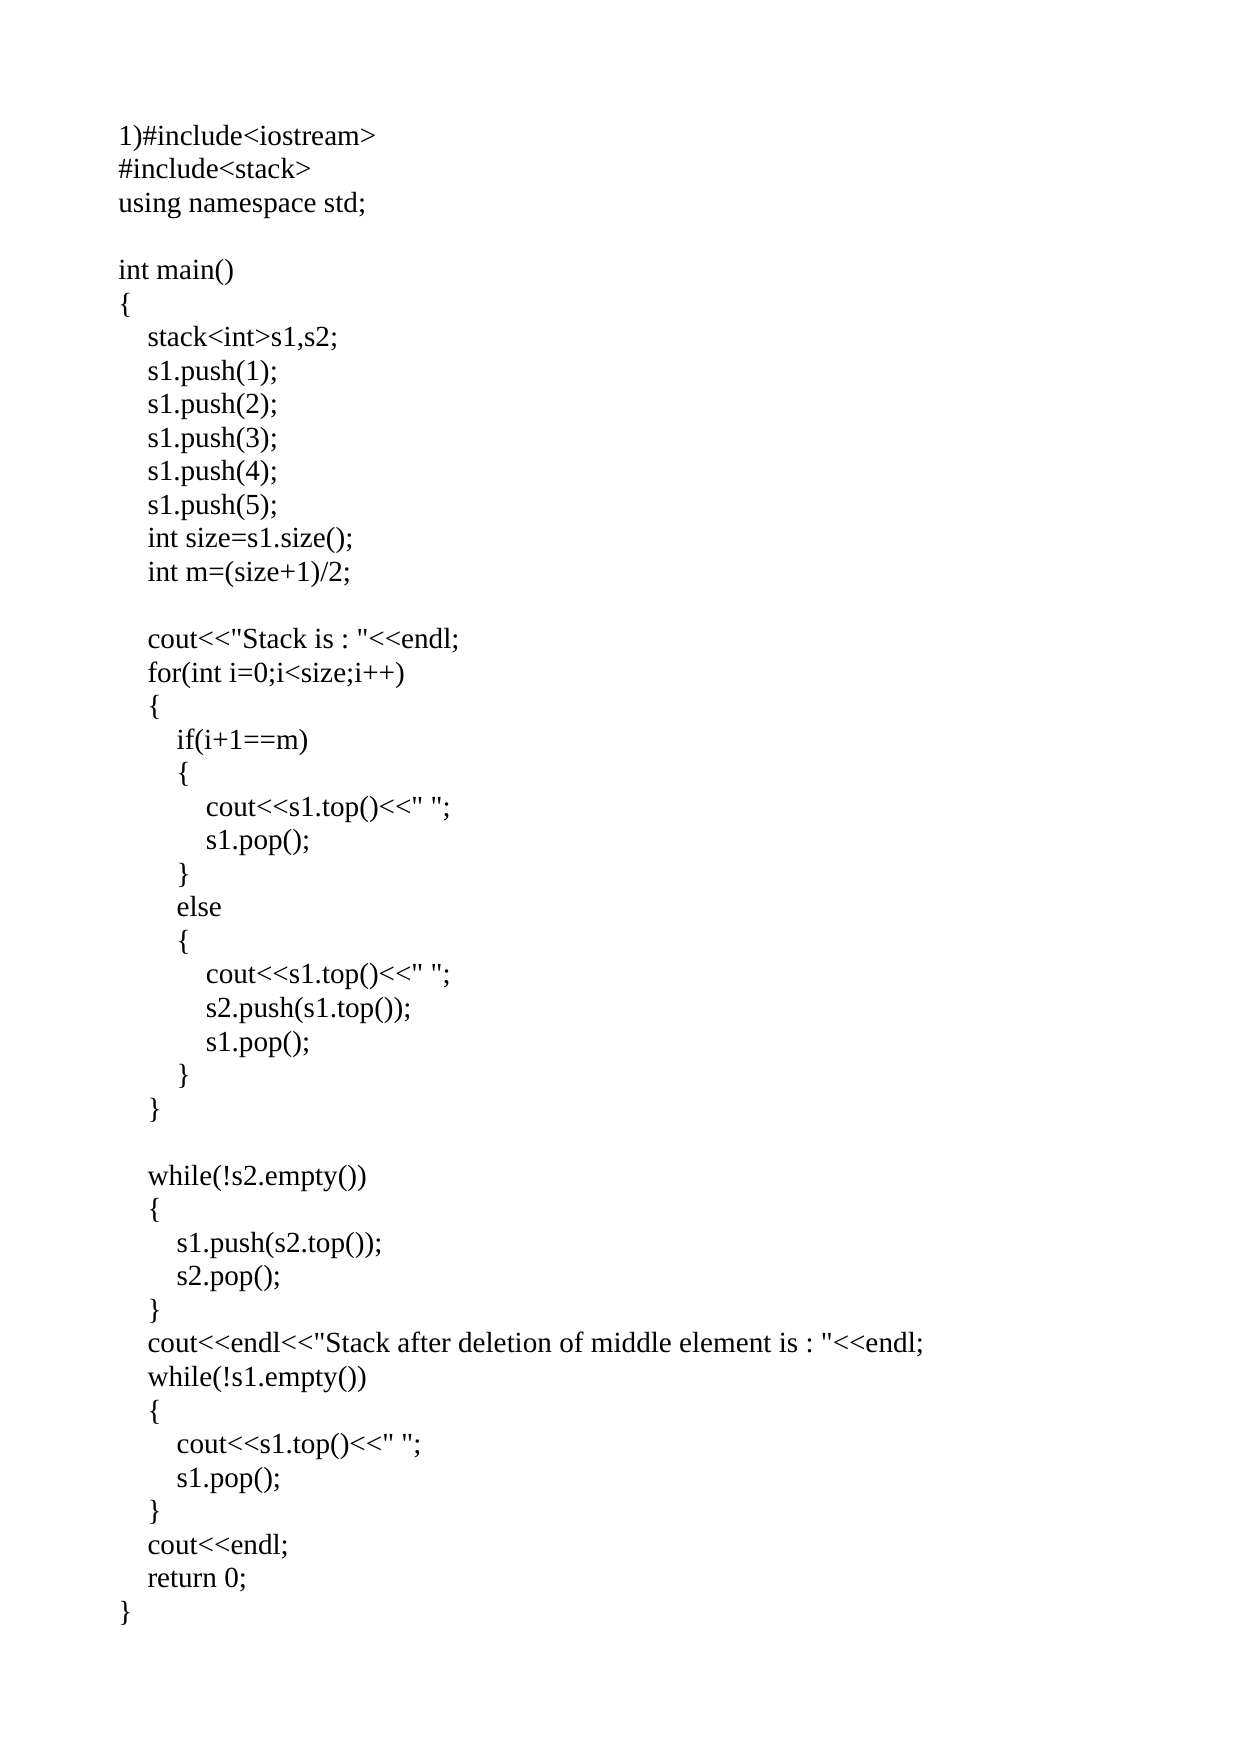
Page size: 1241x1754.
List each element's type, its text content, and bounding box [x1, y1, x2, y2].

text { [118, 286, 1122, 319]
text int size=s1.size(); [118, 521, 1122, 554]
text else [118, 889, 1122, 923]
text int m=(size+1)/2; [118, 554, 1122, 588]
text } [118, 1091, 1122, 1124]
text } [118, 1292, 1122, 1326]
text cout<<"Stack is : "<<endl; [118, 621, 1122, 655]
text } [118, 856, 1122, 889]
text int main() [118, 252, 1122, 286]
text #include<stack> [118, 152, 1122, 185]
text s1.push(s2.top()); [118, 1225, 1122, 1258]
text cout<<endl; [118, 1527, 1122, 1560]
text s1.push(4); [118, 453, 1122, 487]
text cout<<s1.top()<<" "; [118, 1426, 1122, 1460]
text { [118, 755, 1122, 789]
text { [118, 688, 1122, 722]
text s1.push(1); [118, 353, 1122, 386]
text } [118, 1493, 1122, 1527]
text if(i+1==m) [118, 722, 1122, 755]
text s1.push(5); [118, 487, 1122, 521]
text cout<<s1.top()<<" "; [118, 957, 1122, 990]
text { [118, 923, 1122, 957]
text s1.pop(); [118, 822, 1122, 856]
text s2.pop(); [118, 1258, 1122, 1292]
text } [118, 1057, 1122, 1091]
text s1.push(3); [118, 420, 1122, 453]
text s1.push(2); [118, 386, 1122, 420]
text { [118, 1191, 1122, 1225]
text cout<<s1.top()<<" "; [118, 789, 1122, 822]
text for(int i=0;i<size;i++) [118, 655, 1122, 688]
text return 0; [118, 1560, 1122, 1594]
text while(!s2.empty()) [118, 1158, 1122, 1191]
text cout<<endl<<"Stack after deletion of middle element is : "<<endl; [118, 1326, 1122, 1359]
text { [118, 1393, 1122, 1426]
text s1.pop(); [118, 1460, 1122, 1493]
text s1.pop(); [118, 1024, 1122, 1057]
text } [118, 1594, 1122, 1627]
text using namespace std; [118, 185, 1122, 219]
text while(!s1.empty()) [118, 1359, 1122, 1393]
text s2.push(s1.top()); [118, 990, 1122, 1024]
text 1)#include<iostream> [118, 118, 1122, 152]
text stack<int>s1,s2; [118, 319, 1122, 353]
